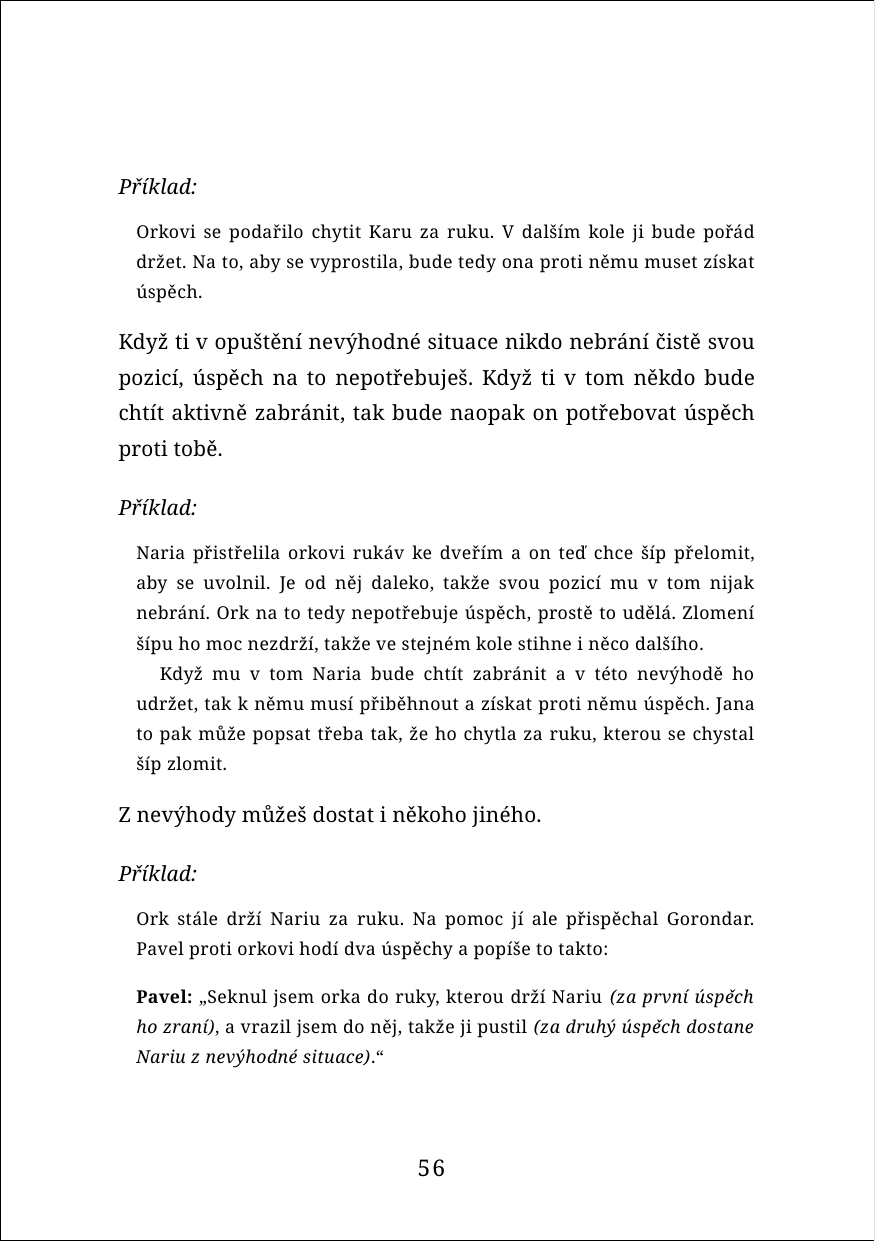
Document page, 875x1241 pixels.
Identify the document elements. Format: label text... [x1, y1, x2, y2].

text Příklad: [118, 172, 756, 200]
text Pavel: „Seknul jsem orka do ruky, kterou drží Nariu (za první úspěch ho zraní), a vrazil jsem do něj, takže ji pustil (za druhý úspěch dostane Nariu z nevýhodné situace).“ [136, 984, 756, 1069]
text Orkovi se podařilo chytit Karu za ruku. V dalším kole ji bude pořád držet. Na to, aby se vyprostila, bude tedy ona proti němu muset získat úspěch. [136, 219, 756, 304]
text Příklad: [118, 493, 756, 522]
text Příklad: [118, 859, 756, 887]
text Když ti v opuštění nevýhodné situace nikdo nebrání čistě svou pozicí, úspěch na to nepotřebuješ. Když ti v tom někdo bude chtít aktivně zabránit, tak bude naopak on potřebovat úspěch proti tobě. [118, 327, 756, 462]
text Ork stále drží Nariu za ruku. Na pomoc jí ale přispěchal Gorondar. Pavel proti orkovi hodí dva úspěchy a popíše to takto: [136, 906, 756, 961]
text Z nevýhody můžeš dostat i někoho jiného. [118, 800, 756, 828]
text Naria přistřelila orkovi rukáv ke dveřím a on teď chce šíp přelomit, aby se uvolnil. Je od něj daleko, takže svou pozicí mu v tom nijak nebrání. Ork na to tedy nepotřebuje úspěch, prostě to udělá. Zlomení šípu ho moc nezdrží, takže ve stejném kole stihne i něco dalšího. Když mu v tom Naria bude chtít zabránit a v této nevýhodě ho udržet, tak k němu musí přiběhnout a získat proti němu úspěch. Jana to pak může popsat třeba tak, že ho chytla za ruku, kterou se chystal šíp zlomit. [136, 540, 756, 776]
